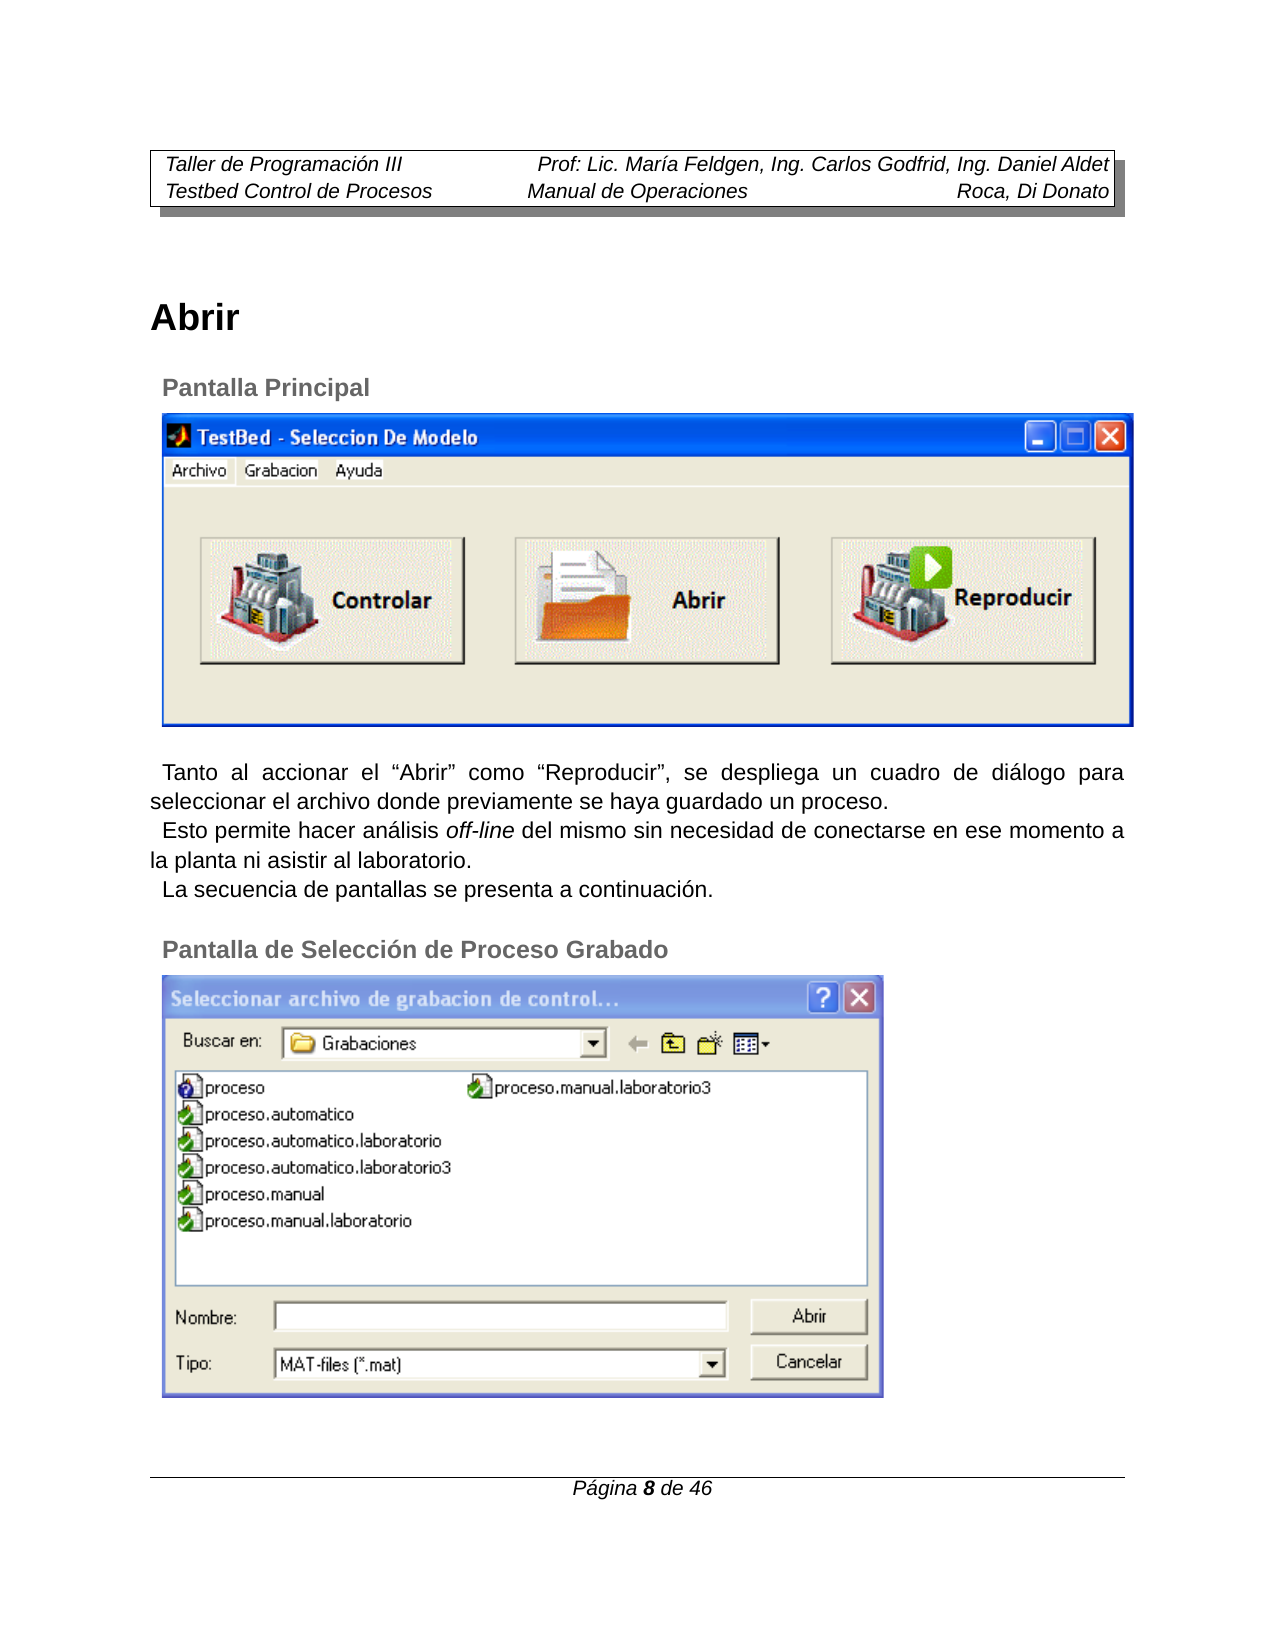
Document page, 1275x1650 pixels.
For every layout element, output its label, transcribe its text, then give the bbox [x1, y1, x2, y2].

text Esto permite hacer análisis off-line del mismo sin necesidad de conectarse en ese momento a la planta ni asistir al laboratorio. [150, 818, 1125, 873]
picture [161, 975, 884, 1398]
picture [161, 413, 1134, 727]
text La secuencia de pantallas se presenta a continuación. [150, 877, 1125, 902]
subtitle Abrir [150, 296, 1125, 338]
subtitle Pantalla de Selección de Proceso Grabado [150, 935, 1125, 963]
subtitle Pantalla Principal [150, 373, 1125, 401]
text Tanto al accionar el “Abrir” como “Reproducir”, se despliega un cuadro de diálogo para seleccionar el archivo donde previamente se haya guardado un proceso. [150, 759, 1125, 814]
